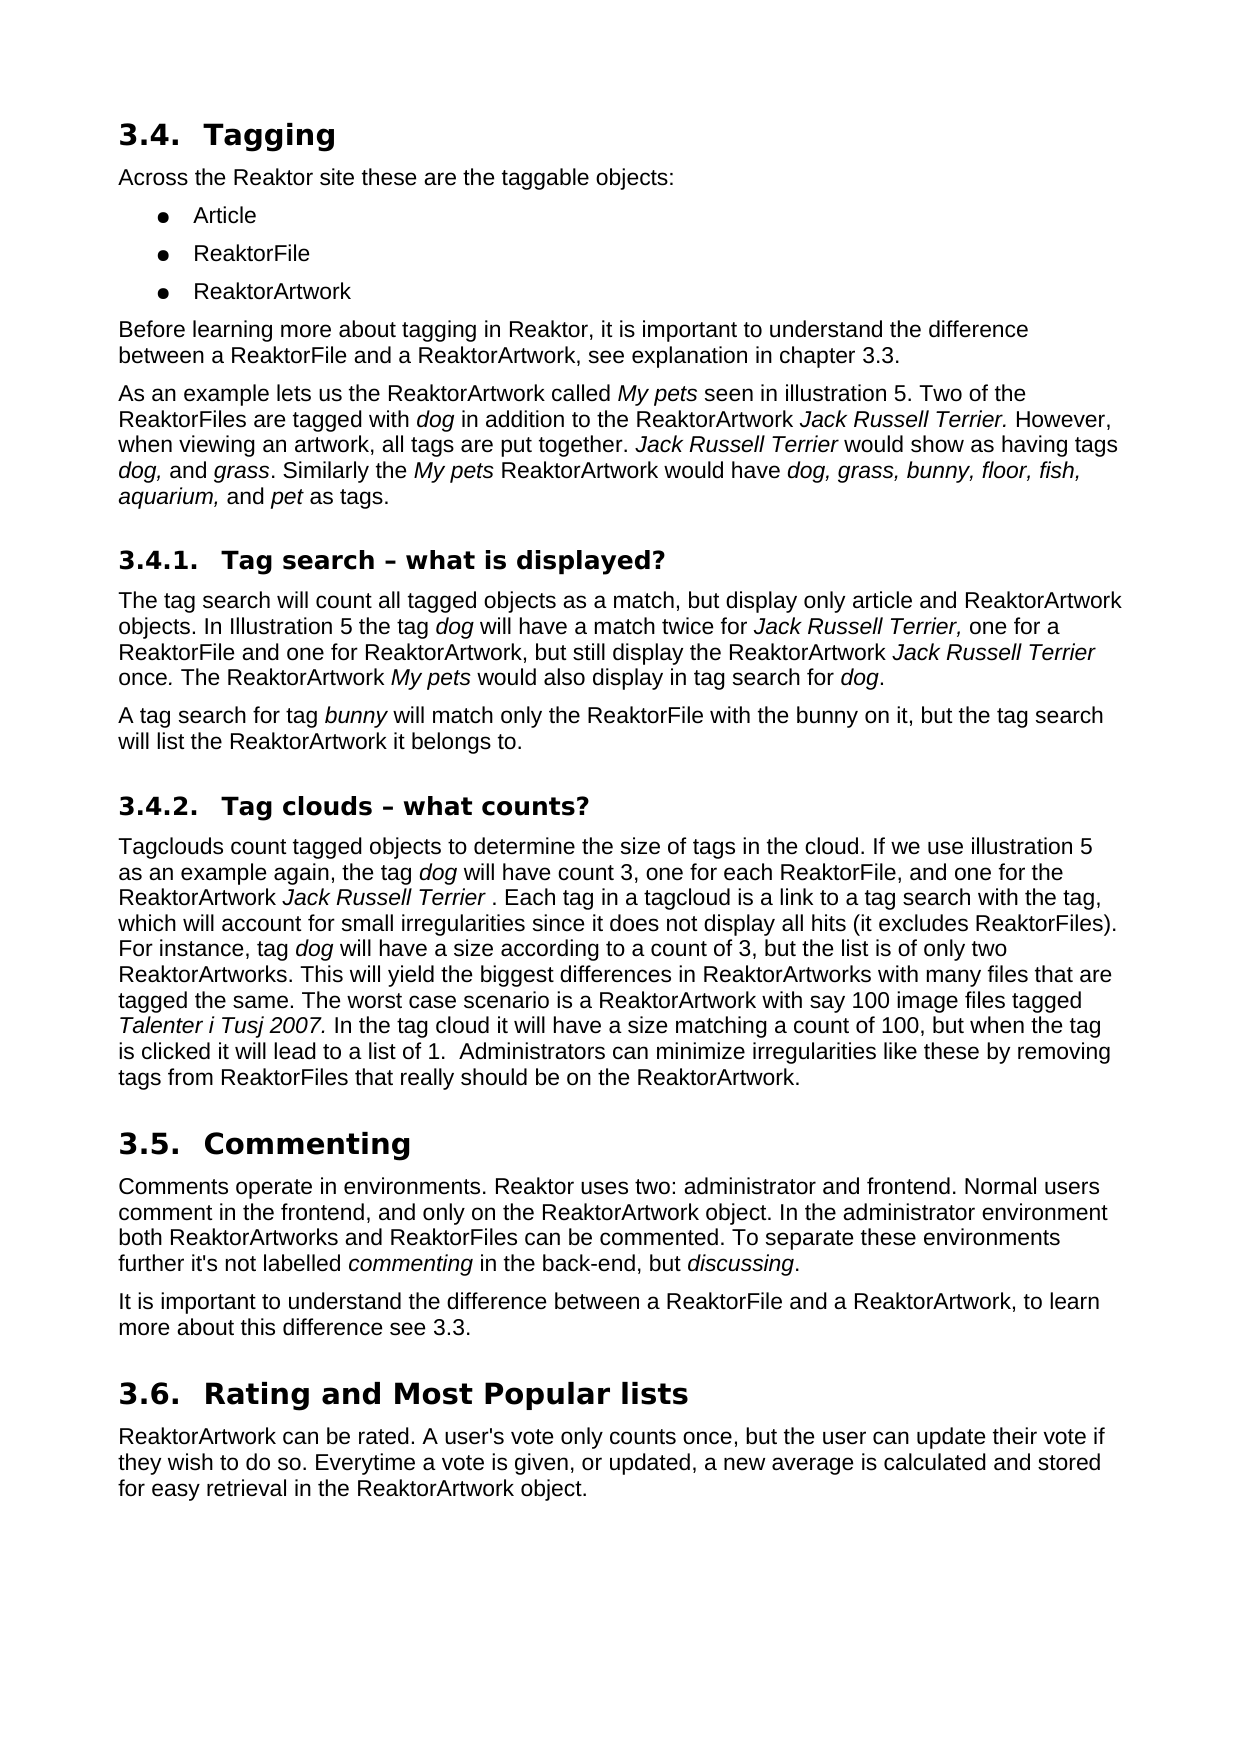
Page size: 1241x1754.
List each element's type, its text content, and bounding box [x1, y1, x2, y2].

subtitle Tag search – what is displayed? [118, 546, 1122, 576]
subtitle Tag clouds – what counts? [118, 792, 1122, 821]
text Across the Reaktor site these are the taggable objects: [118, 164, 1122, 190]
subtitle Rating and Most Popular lists [118, 1377, 1122, 1411]
subtitle Commenting [118, 1127, 1122, 1161]
list ReaktorFile [156, 241, 1122, 266]
text A tag search for tag bunny will match only the ReaktorFile with the bunny on it, but the tag search will list the ReaktorArtwork it belongs to. [118, 703, 1122, 754]
text ReaktorArtwork can be rated. A user's vote only counts once, but the user can update their vote if they wish to do so. Everytime a vote is given, or updated, a new average is calculated and stored for easy retrieval in the ReaktorArtwork object. [118, 1424, 1122, 1501]
list ReaktorArtwork [156, 279, 1122, 304]
text Before learning more about tagging in Reaktor, it is important to understand the difference between a ReaktorFile and a ReaktorArtwork, see explanation in chapter 3.3. [118, 317, 1122, 368]
text Tagclouds count tagged objects to determine the size of tags in the cloud. If we use illustration 5 as an example again, the tag dog will have count 3, one for each ReaktorFile, and one for the ReaktorArtwork Jack Russell Terrier . Each tag in a tagcloud is a link to a tag search with the tag, which will account for small irregularities since it does not display all hits (it excludes ReaktorFiles). For instance, tag dog will have a size according to a count of 3, but the list is of only two ReaktorArtworks. This will yield the biggest differences in ReaktorArtworks with many files that are tagged the same. The worst case scenario is a ReaktorArtwork with say 100 image files tagged Talenter i Tusj 2007. In the tag cloud it will have a size matching a count of 100, but when the tag is clicked it will lead to a list of 1. Administrators can minimize irregularities like these by removing tags from ReaktorFiles that really should be on the ReaktorArtwork. [118, 833, 1122, 1090]
text The tag search will count all tagged objects as a match, but display only article and ReaktorArtwork objects. In Illustration 5 the tag dog will have a match twice for Jack Russell Terrier, one for a ReaktorFile and one for ReaktorArtwork, but still display the ReaktorArtwork Jack Russell Terrier once. The ReaktorArtwork My pets would also display in tag search for dog. [118, 588, 1122, 691]
list Article [156, 203, 1122, 228]
text Comments operate in environments. Reaktor uses two: administrator and frontend. Normal users comment in the frontend, and only on the ReaktorArtwork object. In the administrator environment both ReaktorArtworks and ReaktorFiles can be commented. To separate these environments further it's not labelled commenting in the back-end, but discussing. [118, 1174, 1122, 1276]
text As an example lets us the ReaktorArtwork called My pets seen in illustration 5. Two of the ReaktorFiles are tagged with dog in addition to the ReaktorArtwork Jack Russell Terrier. However, when viewing an artwork, all tags are put together. Jack Russell Terrier would show as having tags dog, and grass. Similarly the My pets ReaktorArtwork would have dog, grass, bunny, floor, fish, aquarium, and pet as tags. [118, 381, 1122, 509]
subtitle Tagging [118, 118, 1122, 152]
text It is important to understand the difference between a ReaktorFile and a ReaktorArtwork, to learn more about this difference see 3.3. [118, 1289, 1122, 1340]
